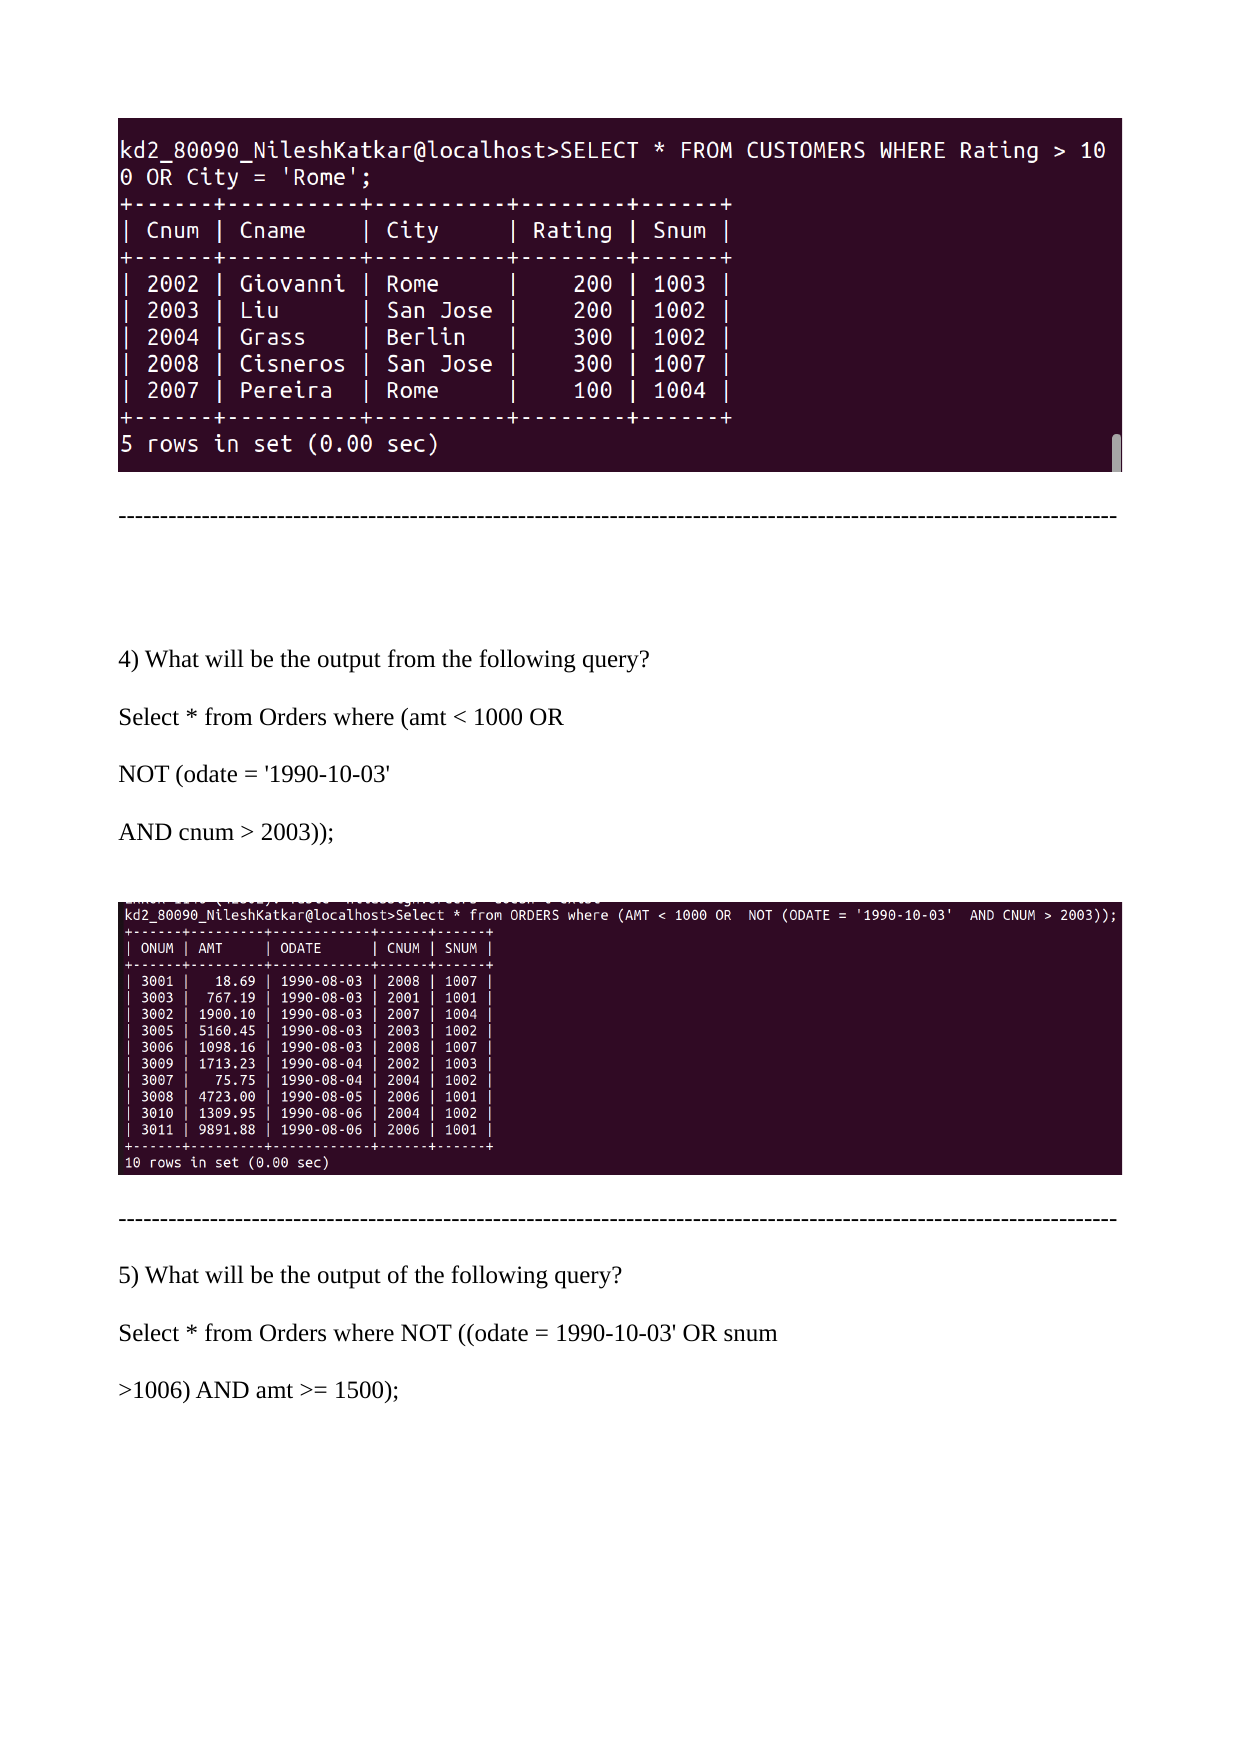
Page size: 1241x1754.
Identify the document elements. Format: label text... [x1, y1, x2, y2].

text AND cnum > 2003)); [118, 817, 1122, 845]
text NOT (odate = '1990-10-03' [118, 759, 1122, 788]
text 4) What will be the output from the following query? [118, 644, 1122, 673]
text >1006) AND amt >= 1500); [118, 1376, 1122, 1404]
picture [118, 902, 1123, 1175]
text ------------------------------------------------------------------------------------------------------------------------ [118, 500, 1122, 529]
picture [118, 118, 1123, 472]
text Select * from Orders where (amt < 1000 OR [118, 702, 1122, 730]
text Select * from Orders where NOT ((odate = 1990-10-03' OR snum [118, 1318, 1122, 1347]
text ------------------------------------------------------------------------------------------------------------------------ [118, 1203, 1122, 1232]
text 5) What will be the output of the following query? [118, 1261, 1122, 1289]
